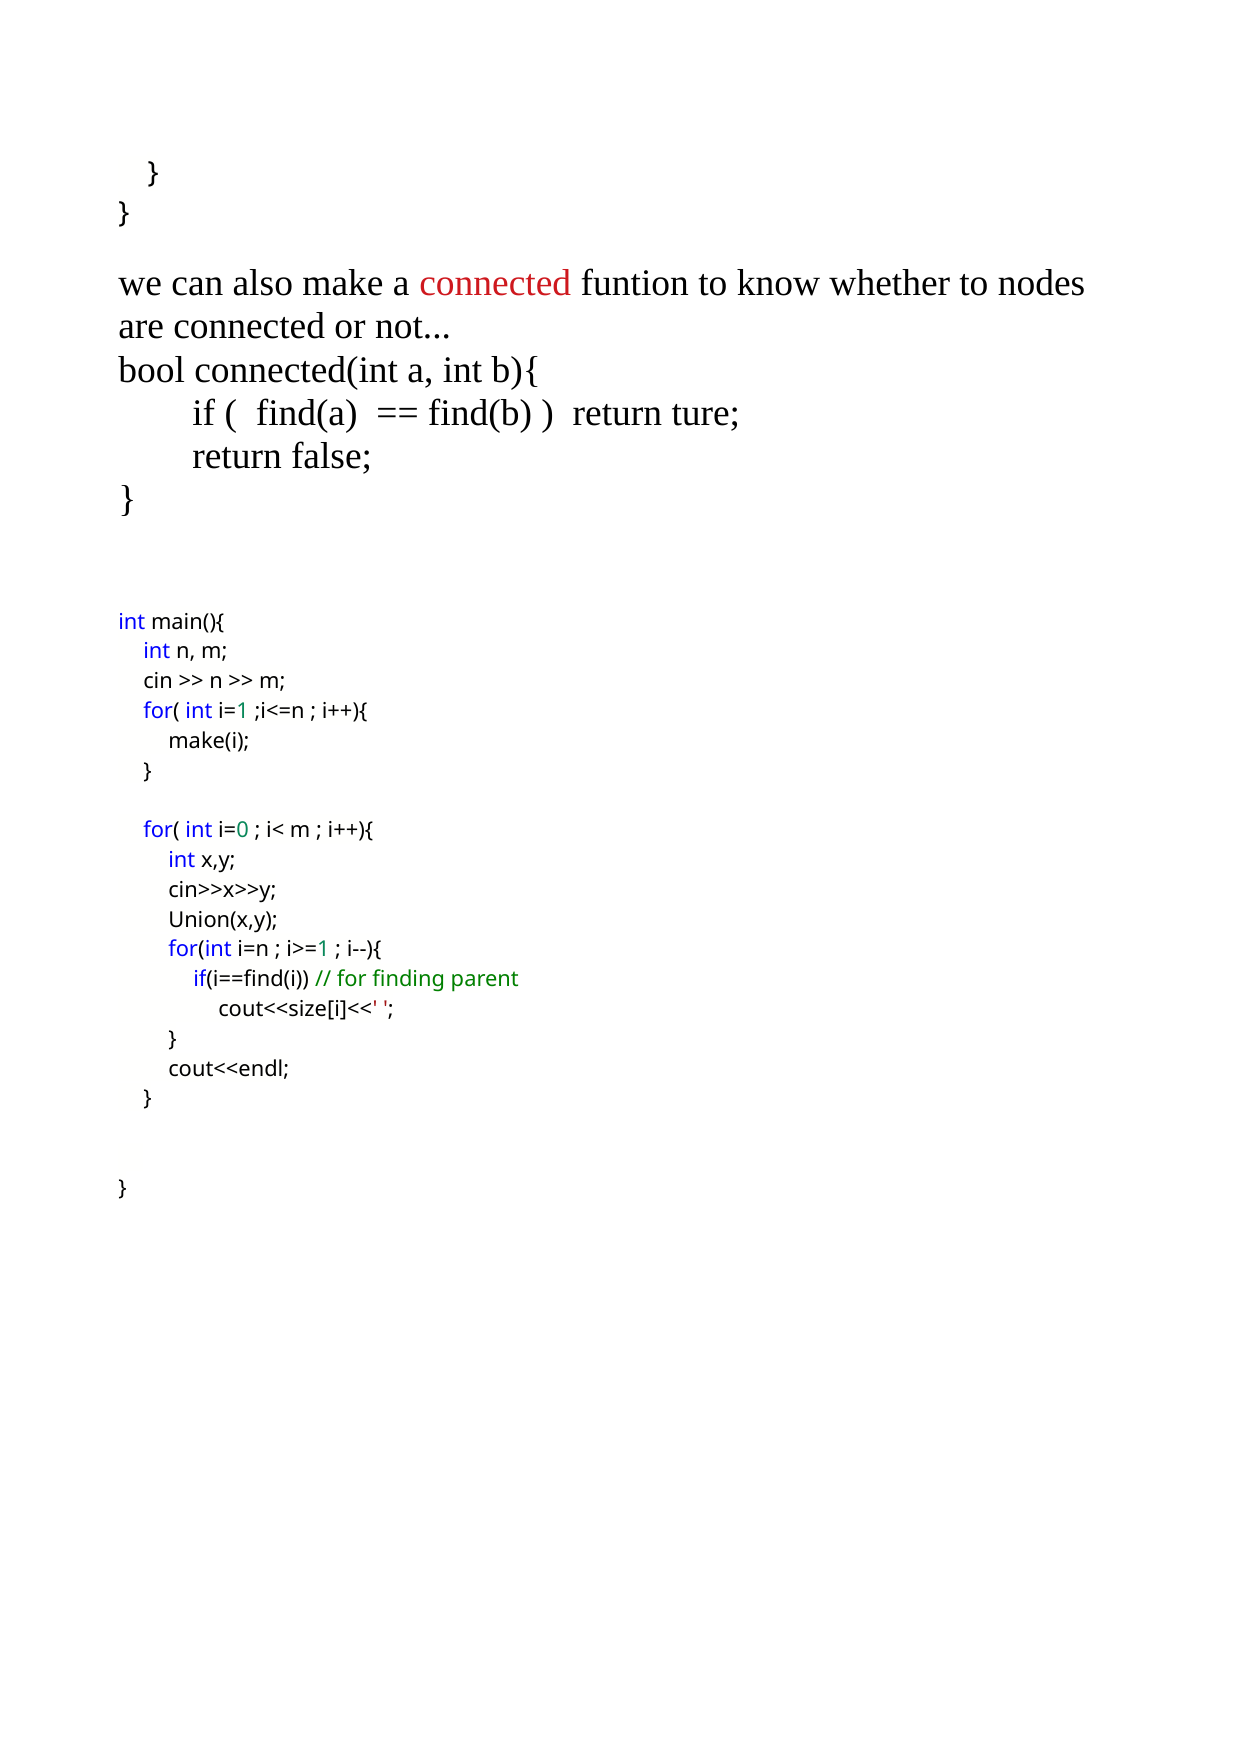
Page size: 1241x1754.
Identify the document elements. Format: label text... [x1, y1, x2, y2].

text int x,y; [118, 844, 1122, 874]
text if(i==find(i)) // for finding parent [118, 963, 1122, 993]
text if ( find(a) == find(b) ) return ture; [118, 390, 1122, 433]
text cin >> n >> m; [118, 665, 1122, 695]
text } [118, 152, 1122, 191]
text } [118, 476, 1122, 519]
text } [118, 755, 1122, 784]
text } [118, 1171, 1122, 1201]
text make(i); [118, 725, 1122, 755]
text cin>>x>>y; [118, 874, 1122, 903]
text we can also make a connected funtion to know whether to nodes are connected or not... [118, 261, 1122, 347]
text } [118, 1082, 1122, 1112]
text for( int i=1 ;i<=n ; i++){ [118, 695, 1122, 725]
text Union(x,y); [118, 903, 1122, 933]
text } [118, 191, 1122, 231]
text int main(){ [118, 606, 1122, 636]
text } [118, 1023, 1122, 1052]
text cout<<size[i]<<' '; [118, 993, 1122, 1023]
text bool connected(int a, int b){ [118, 347, 1122, 390]
text int n, m; [118, 636, 1122, 665]
text for( int i=0 ; i< m ; i++){ [118, 814, 1122, 844]
text return false; [118, 433, 1122, 476]
text for(int i=n ; i>=1 ; i--){ [118, 933, 1122, 963]
text cout<<endl; [118, 1052, 1122, 1082]
